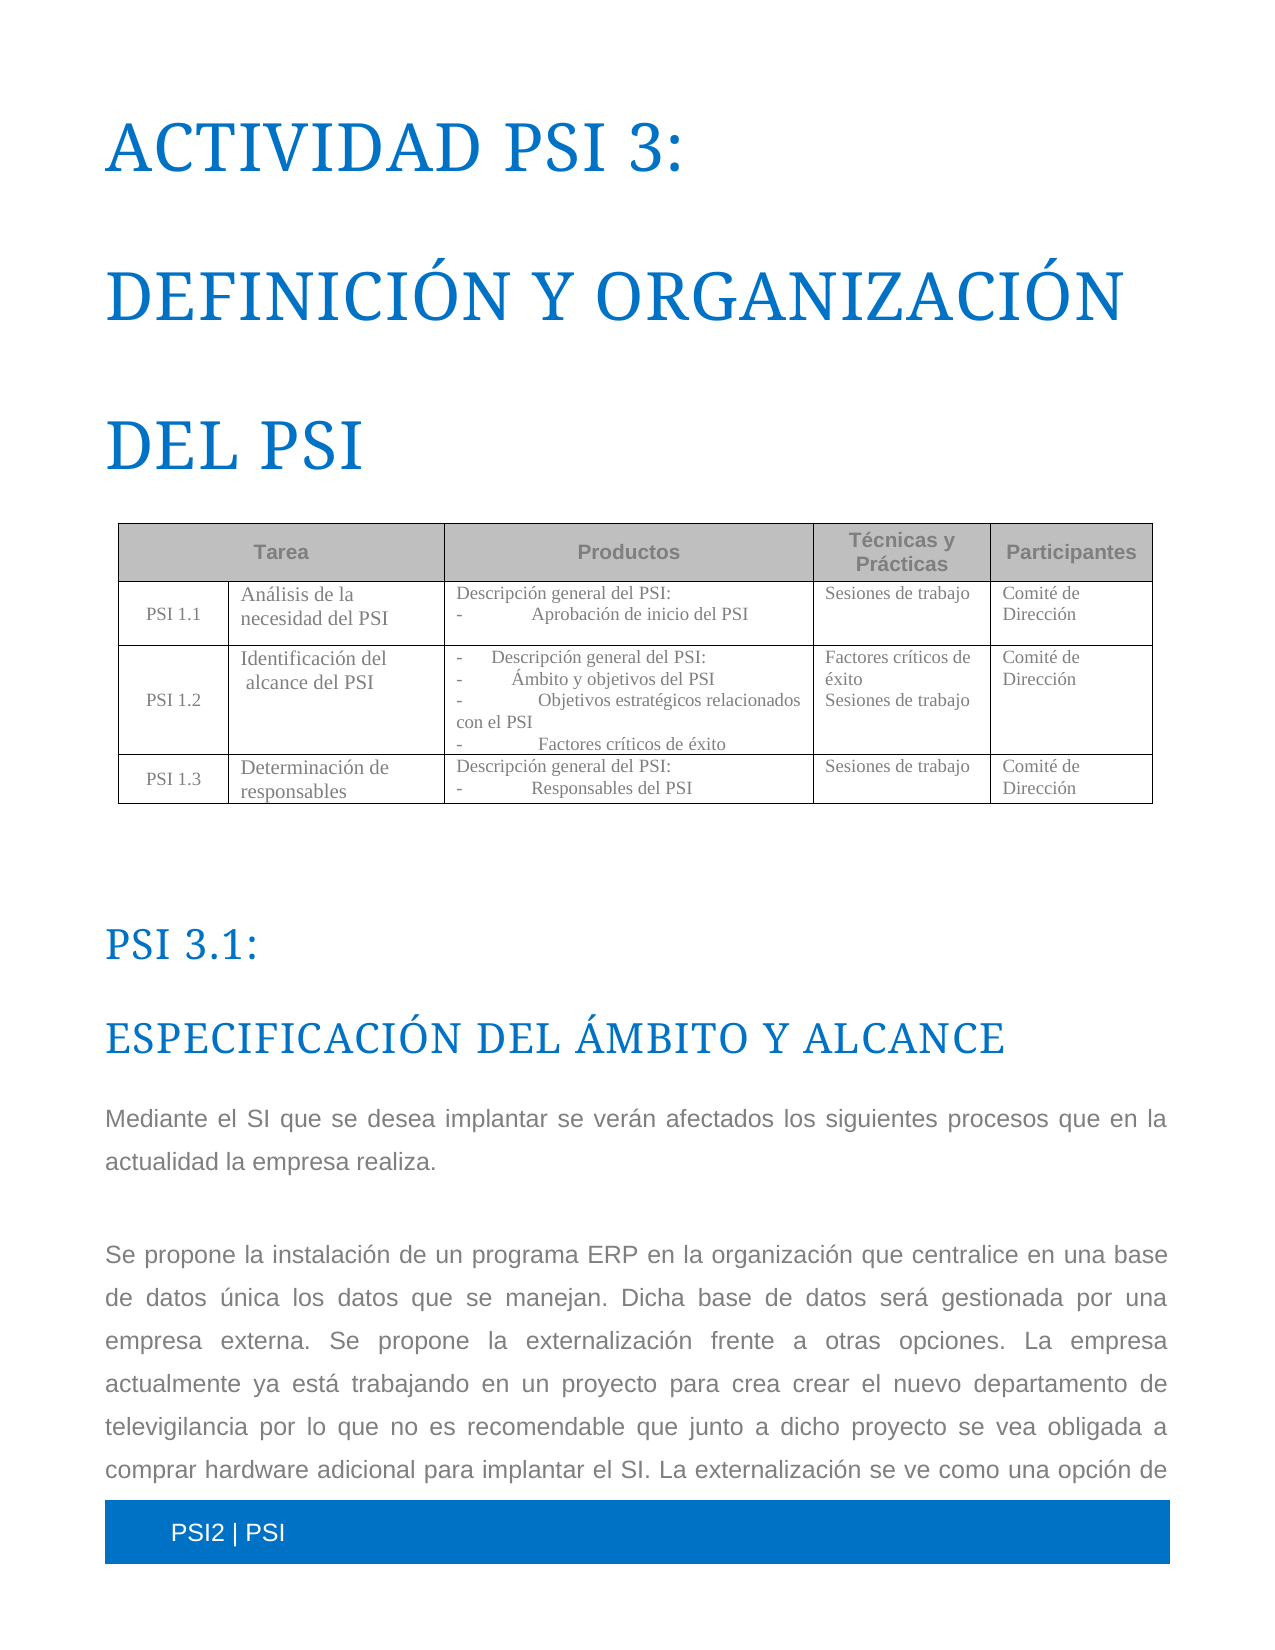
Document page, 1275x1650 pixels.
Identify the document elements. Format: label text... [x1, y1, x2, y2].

text Se propone la instalación de un programa ERP en la organización que centralice en una base de datos única los datos que se manejan. Dicha base de datos será gestionada por una empresa externa. Se propone la externalización frente a otras opciones. La empresa actualmente ya está trabajando en un proyecto para crea crear el nuevo departamento de televigilancia por lo que no es recomendable que junto a dicho proyecto se vea obligada a comprar hardware adicional para implantar el SI. La externalización se ve como una opción de [105, 1240, 1170, 1484]
table_cell PSI 1.3 [119, 755, 228, 803]
table_cell Comité de Dirección [991, 755, 1152, 803]
subtitle ACTIVIDAD PSI 3: [105, 100, 1170, 191]
table_cell Descripción general del PSI: Ámbito y objetivos del PSI Objetivos estratégicos relacionados con el PSI Factores críticos de éxito [445, 646, 813, 754]
subtitle PSI 3.1: [105, 915, 1170, 972]
table_cell Comité de Dirección [991, 582, 1152, 645]
table_header Técnicas y Prácticas [814, 524, 990, 581]
table_cell Sesiones de trabajo [814, 755, 990, 803]
subtitle DEL PSI [105, 398, 1170, 489]
table_header Tarea [119, 524, 444, 581]
table_cell Sesiones de trabajo [814, 582, 990, 645]
table_cell Determinación de responsables [229, 755, 444, 803]
table_cell Identificación del alcance del PSI [229, 646, 444, 754]
table_cell Factores críticos de éxito Sesiones de trabajo [814, 646, 990, 754]
table_cell Comité de Dirección [991, 646, 1152, 754]
table_cell Descripción general del PSI: Aprobación de inicio del PSI [445, 582, 813, 645]
table_header Participantes [991, 524, 1152, 581]
subtitle Especificación del Ámbito y Alcance [105, 1009, 1170, 1066]
table_cell PSI 1.1 [119, 582, 228, 645]
table_cell Descripción general del PSI: Responsables del PSI [445, 755, 813, 803]
table_cell Análisis de la necesidad del PSI [229, 582, 444, 645]
table_header Productos [445, 524, 813, 581]
text Mediante el SI que se desea implantar se verán afectados los siguientes procesos que en la actualidad la empresa realiza. [105, 1104, 1170, 1176]
table_cell PSI 1.2 [119, 646, 228, 754]
subtitle DEFINICIÓN Y ORGANIZACIÓN [105, 249, 1170, 340]
